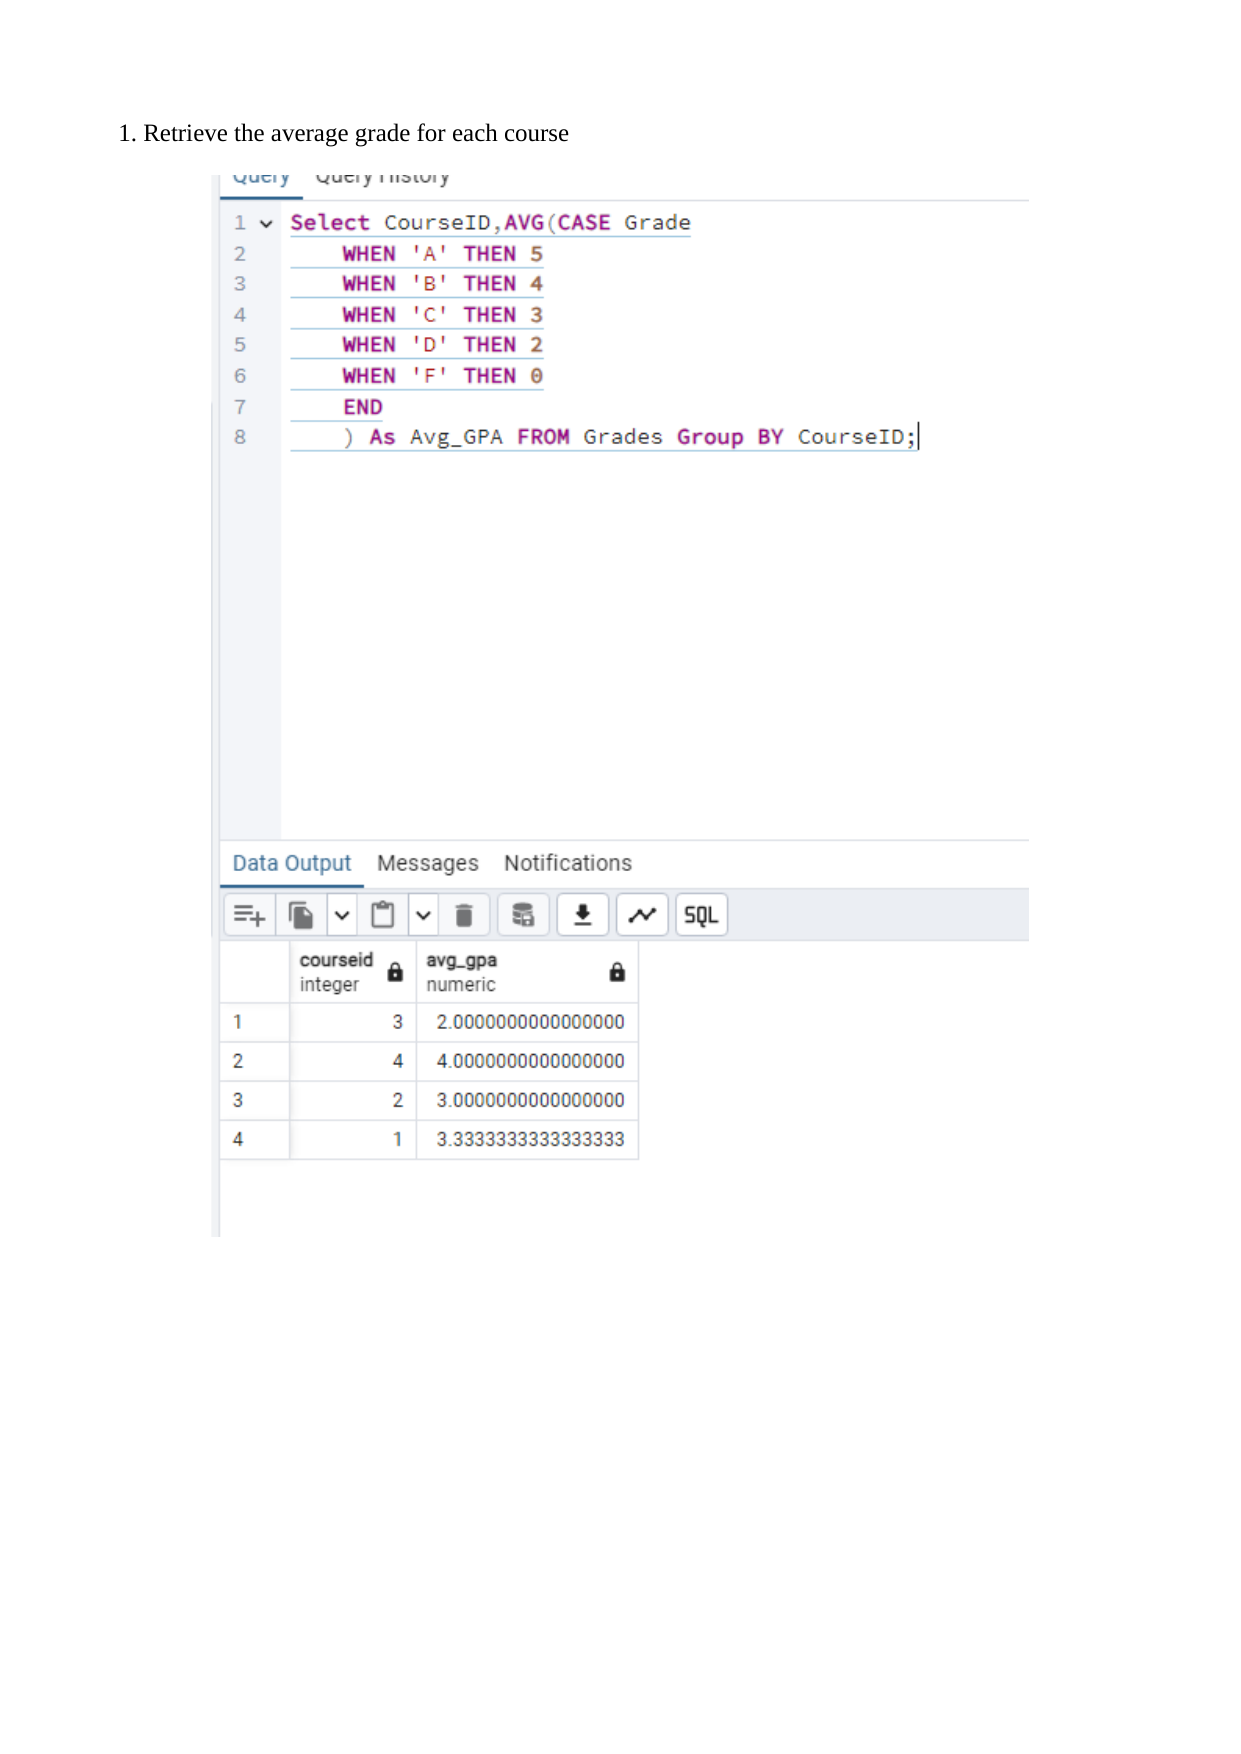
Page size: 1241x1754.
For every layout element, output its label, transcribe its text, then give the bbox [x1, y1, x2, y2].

text 1. Retrieve the average grade for each course [118, 118, 1122, 147]
picture [211, 175, 1029, 1237]
